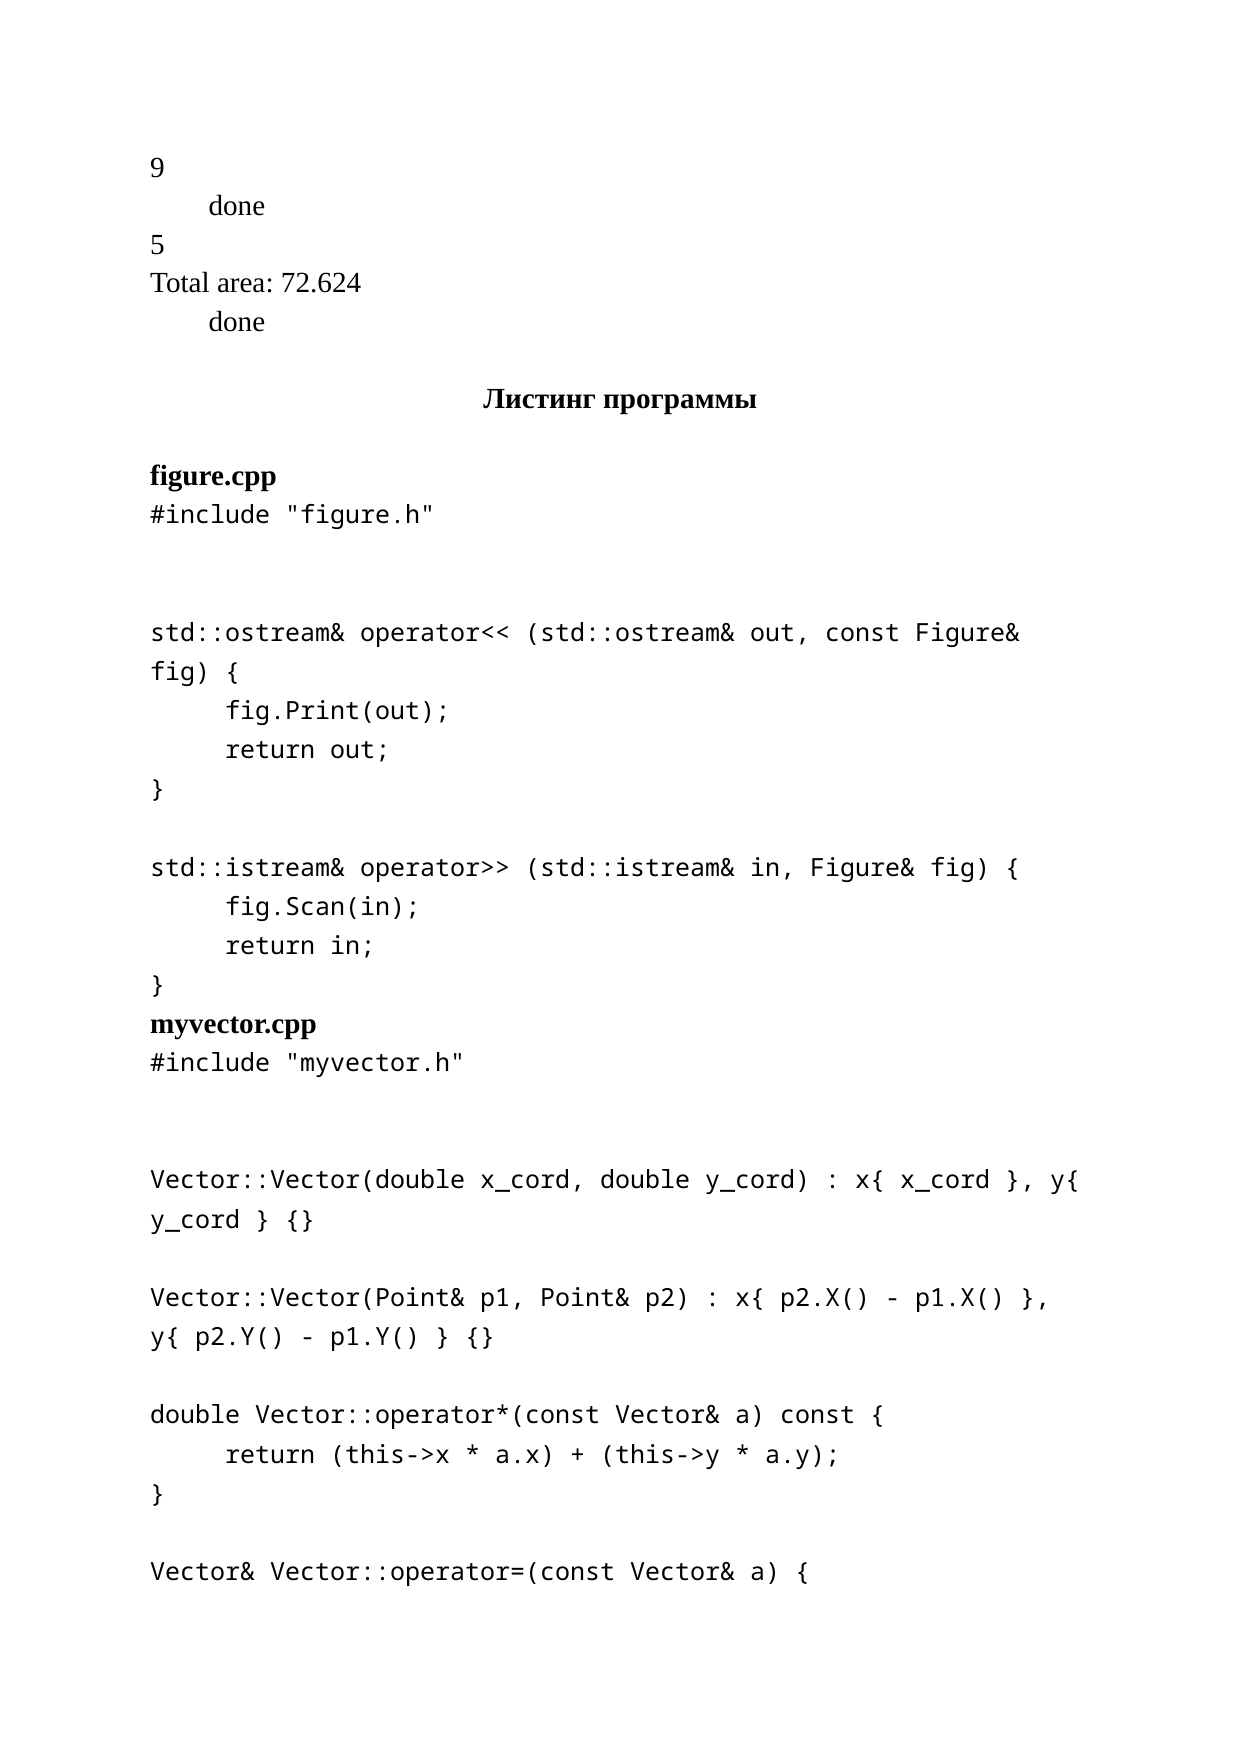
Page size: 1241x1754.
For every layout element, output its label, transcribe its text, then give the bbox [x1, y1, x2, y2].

text Vector::Vector(Point& p1, Point& p2) : x{ p2.X() - p1.X() }, y{ p2.Y() - p1.Y() } {} [150, 1279, 1090, 1353]
text } [150, 967, 1090, 1001]
text } [150, 771, 1090, 805]
text #include "myvector.h" [150, 1044, 1090, 1079]
text Vector::Vector(double x_cord, double y_cord) : x{ x_cord }, y{ y_cord } {} [150, 1162, 1090, 1235]
text done [150, 304, 1090, 338]
text Листинг программы [150, 381, 1090, 415]
text std::ostream& operator<< (std::ostream& out, const Figure& fig) { [150, 614, 1090, 688]
text } [150, 1475, 1090, 1509]
text double Vector::operator*(const Vector& a) const { [150, 1397, 1090, 1431]
text fig.Print(out); [150, 693, 1090, 727]
text 9 [150, 150, 1090, 183]
text done [150, 188, 1090, 222]
text Vector& Vector::operator=(const Vector& a) { [150, 1554, 1090, 1588]
text std::istream& operator>> (std::istream& in, Figure& fig) { [150, 849, 1090, 883]
text return out; [150, 732, 1090, 766]
text return (this->x * a.x) + (this->y * a.y); [150, 1436, 1090, 1470]
text #include "figure.h" [150, 497, 1090, 531]
text figure.cpp [150, 458, 1090, 492]
text return in; [150, 928, 1090, 962]
text fig.Scan(in); [150, 888, 1090, 923]
text myvector.cpp [150, 1006, 1090, 1039]
text Total area: 72.624 [150, 266, 1090, 299]
text 5 [150, 227, 1090, 261]
